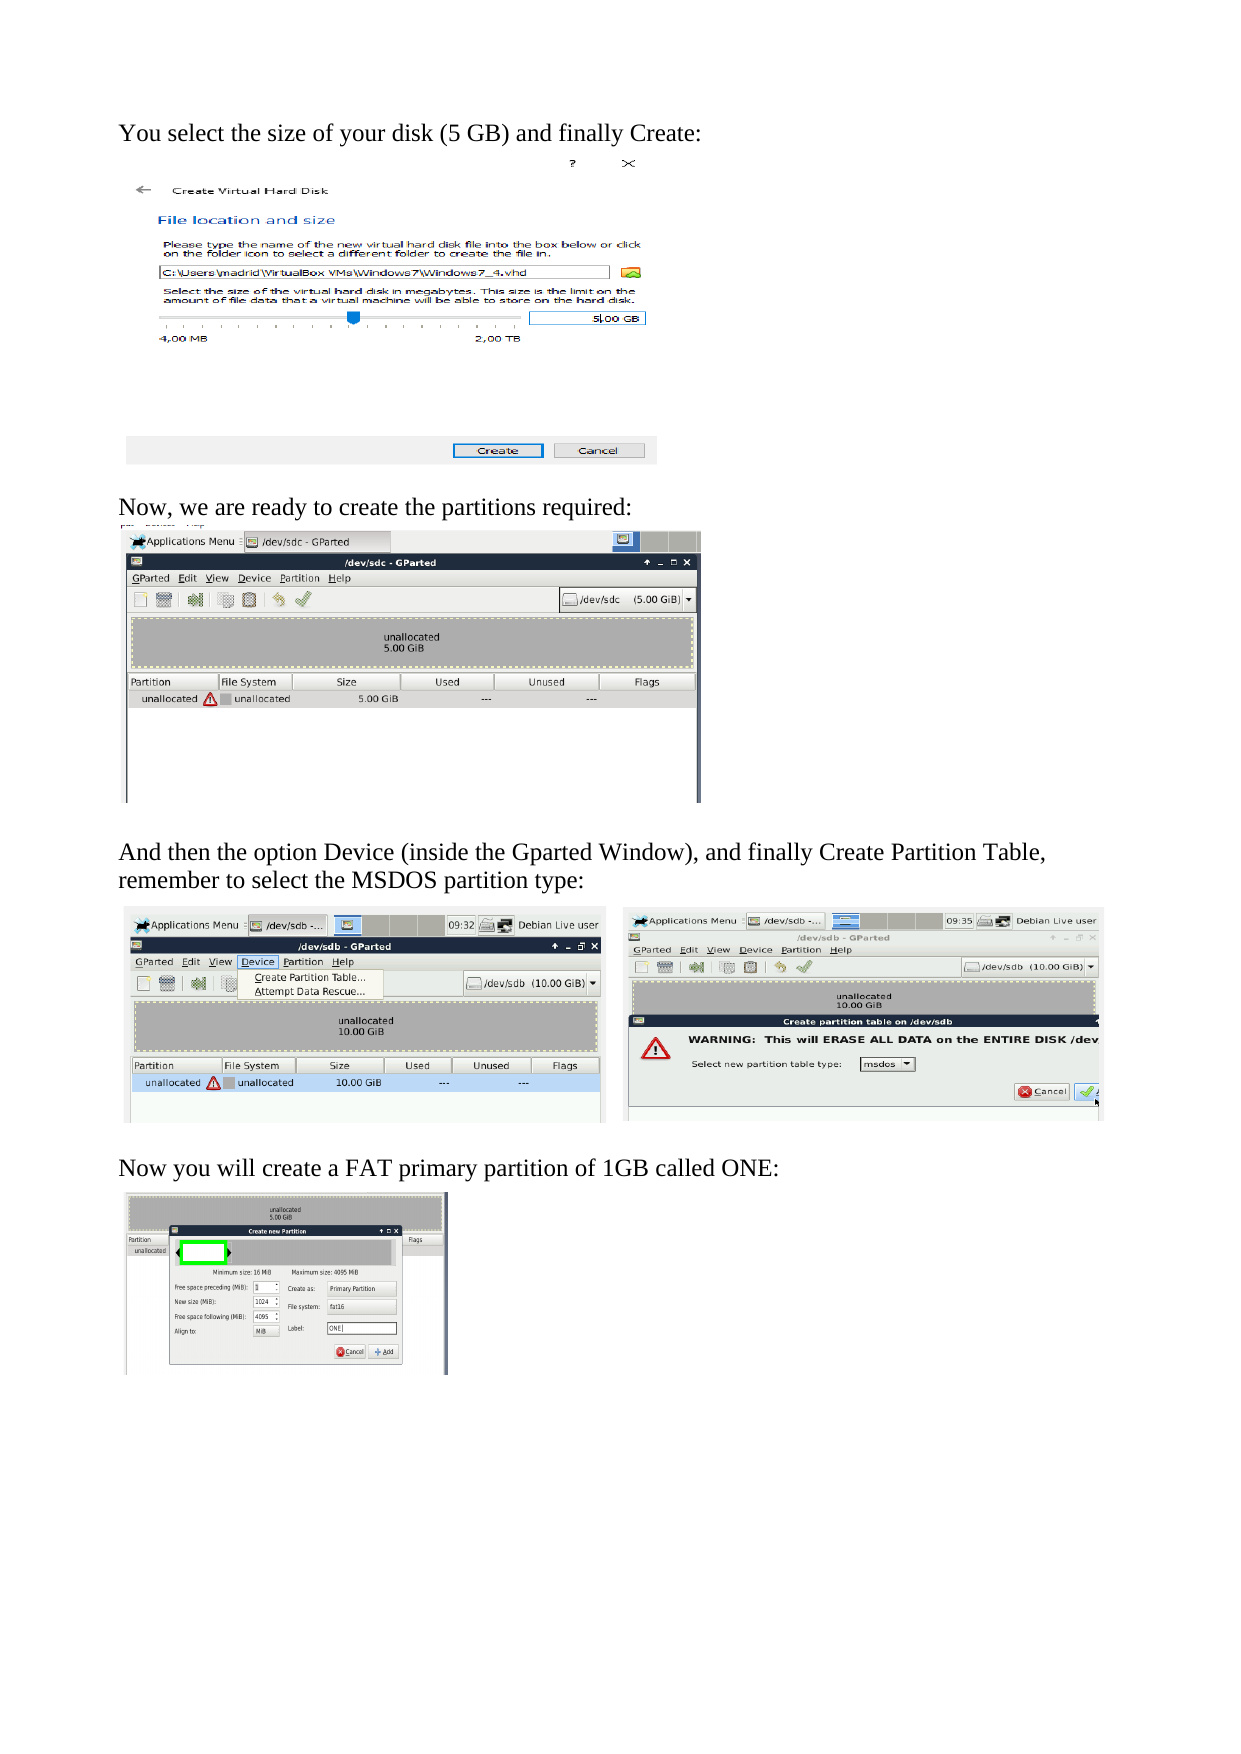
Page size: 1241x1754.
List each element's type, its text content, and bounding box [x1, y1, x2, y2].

text Now, we are ready to create the partitions required: [118, 492, 1122, 521]
picture [622, 907, 1105, 1121]
text Now you will create a FAT primary partition of 1GB called ONE: [118, 1153, 1122, 1182]
text You select the size of your disk (5 GB) and finally Create: [118, 118, 1122, 147]
text And then the option Device (inside the Gparted Window), and finally Create Partition Table, remember to select the MSDOS partition type: [118, 837, 1122, 894]
picture [123, 906, 607, 1123]
picture [125, 153, 659, 465]
picture [123, 1192, 448, 1375]
picture [120, 525, 701, 803]
